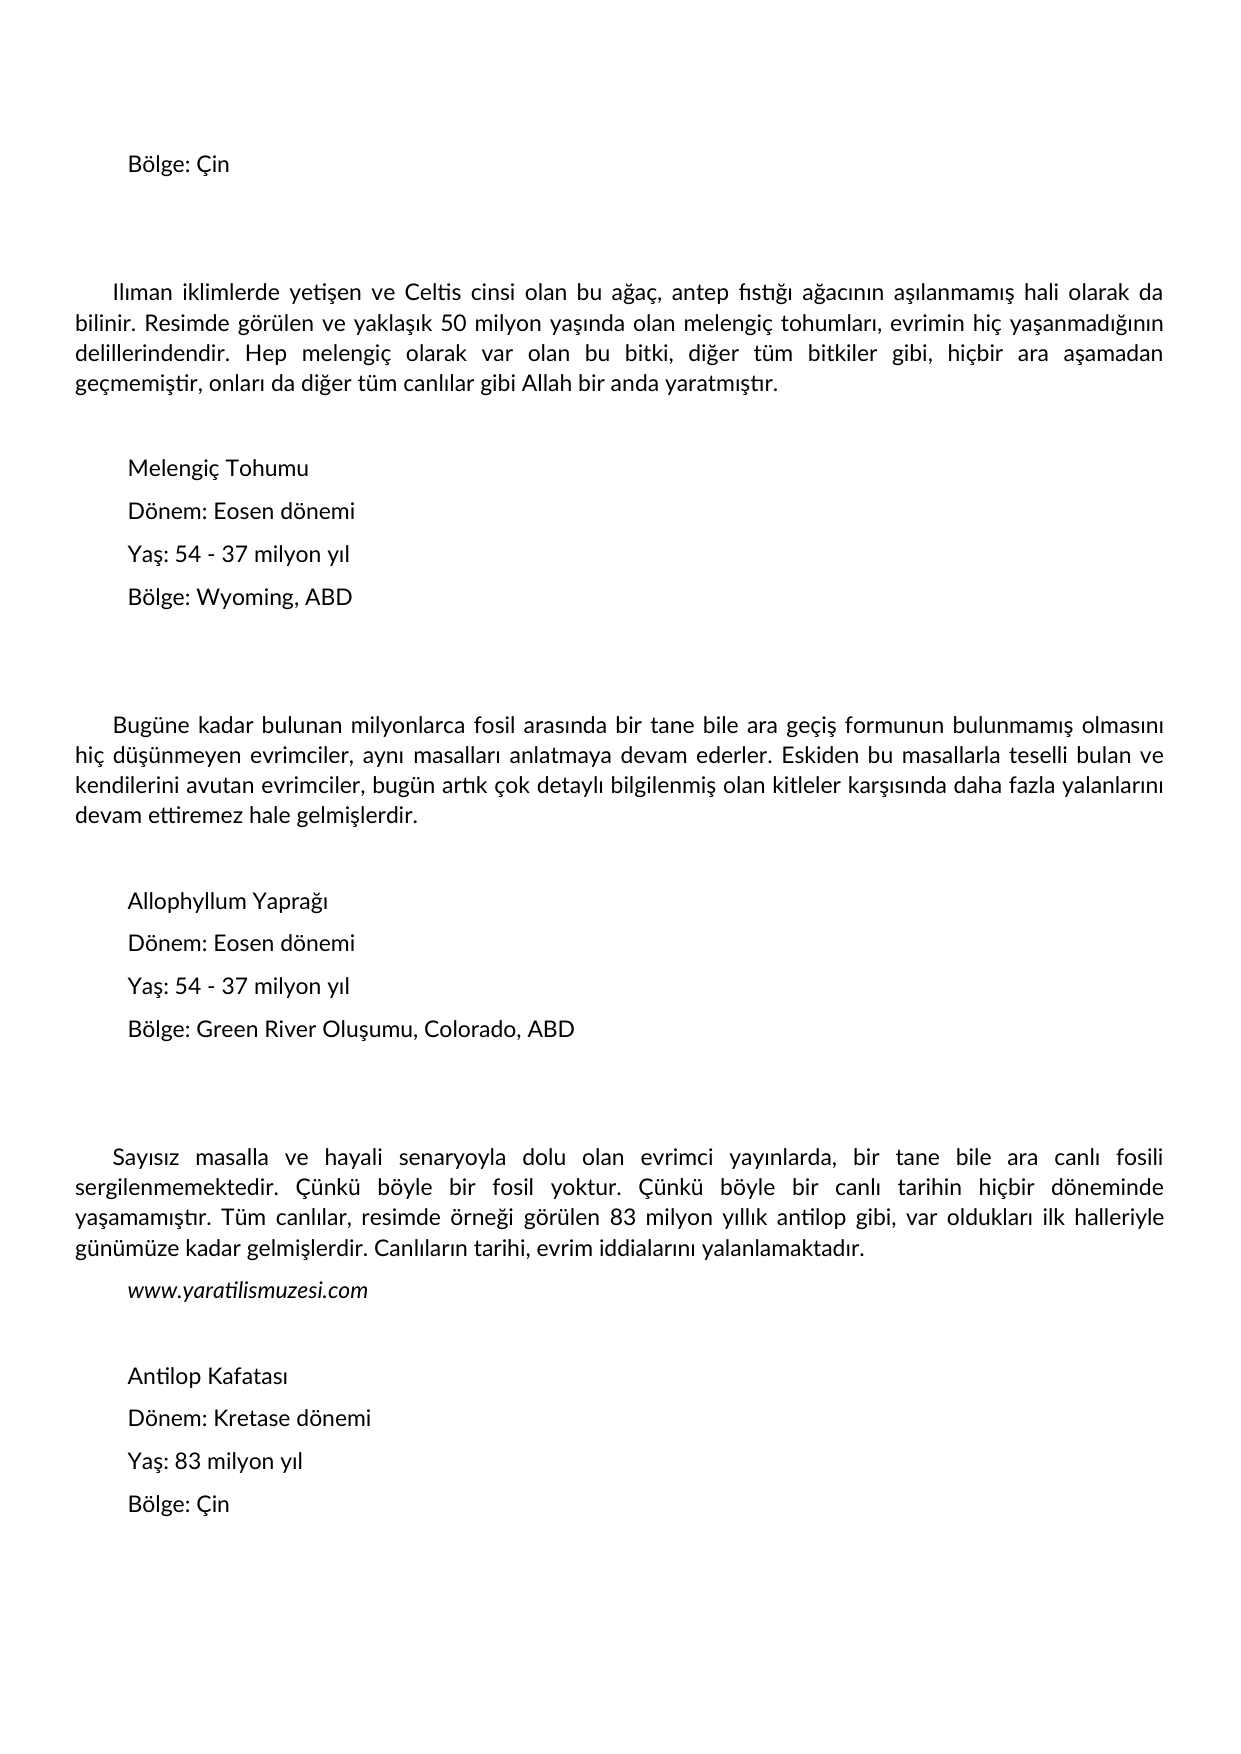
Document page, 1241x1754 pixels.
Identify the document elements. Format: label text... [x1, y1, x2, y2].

text Allophyllum Yaprağı [127, 886, 1143, 914]
text Bölge: Çin [127, 150, 1143, 177]
text Bölge: Green River Oluşumu, Colorado, ABD [127, 1014, 1143, 1042]
text Melengiç Tohumu [127, 454, 1143, 482]
text Bölge: Wyoming, ABD [127, 582, 1143, 610]
text Sayısız masalla ve hayali senaryoyla dolu olan evrimci yayınlarda, bir tane bile ara canlı fosili sergilenmemektedir. Çünkü böyle bir fosil yoktur. Çünkü böyle bir canlı tarihin hiçbir döneminde yaşamamıştır. Tüm canlılar, resimde örneği görülen 83 milyon yıllık antilop gibi, var oldukları ilk halleriyle günümüze kadar gelmişlerdir. Canlıların tarihi, evrim iddialarını yalanlamaktadır. [75, 1143, 1165, 1261]
text Yaş: 54 - 37 milyon yıl [127, 972, 1143, 999]
text Dönem: Eosen dönemi [127, 929, 1143, 957]
text Bölge: Çin [127, 1489, 1143, 1517]
text Yaş: 83 milyon yıl [127, 1447, 1143, 1474]
text Dönem: Kretase dönemi [127, 1404, 1143, 1432]
text Ilıman iklimlerde yetişen ve Celtis cinsi olan bu ağaç, antep fıstığı ağacının aşılanmamış hali olarak da bilinir. Resimde görülen ve yaklaşık 50 milyon yaşında olan melengiç tohumları, evrimin hiç yaşanmadığının delillerindendir. Hep melengiç olarak var olan bu bitki, diğer tüm bitkiler gibi, hiçbir ara aşamadan geçmemiştir, onları da diğer tüm canlılar gibi Allah bir anda yaratmıştır. [75, 278, 1165, 396]
text Dönem: Eosen dönemi [127, 497, 1143, 524]
text www.yaratilismuzesi.com [127, 1276, 1143, 1303]
text Yaş: 54 - 37 milyon yıl [127, 539, 1143, 567]
text Antilop Kafatası [127, 1361, 1143, 1389]
text Bugüne kadar bulunan milyonlarca fosil arasında bir tane bile ara geçiş formunun bulunmamış olmasını hiç düşünmeyen evrimciler, aynı masalları anlatmaya devam ederler. Eskiden bu masallarla teselli bulan ve kendilerini avutan evrimciler, bugün artık çok detaylı bilgilenmiş olan kitleler karşısında daha fazla yalanlarını devam ettiremez hale gelmişlerdir. [75, 710, 1165, 828]
